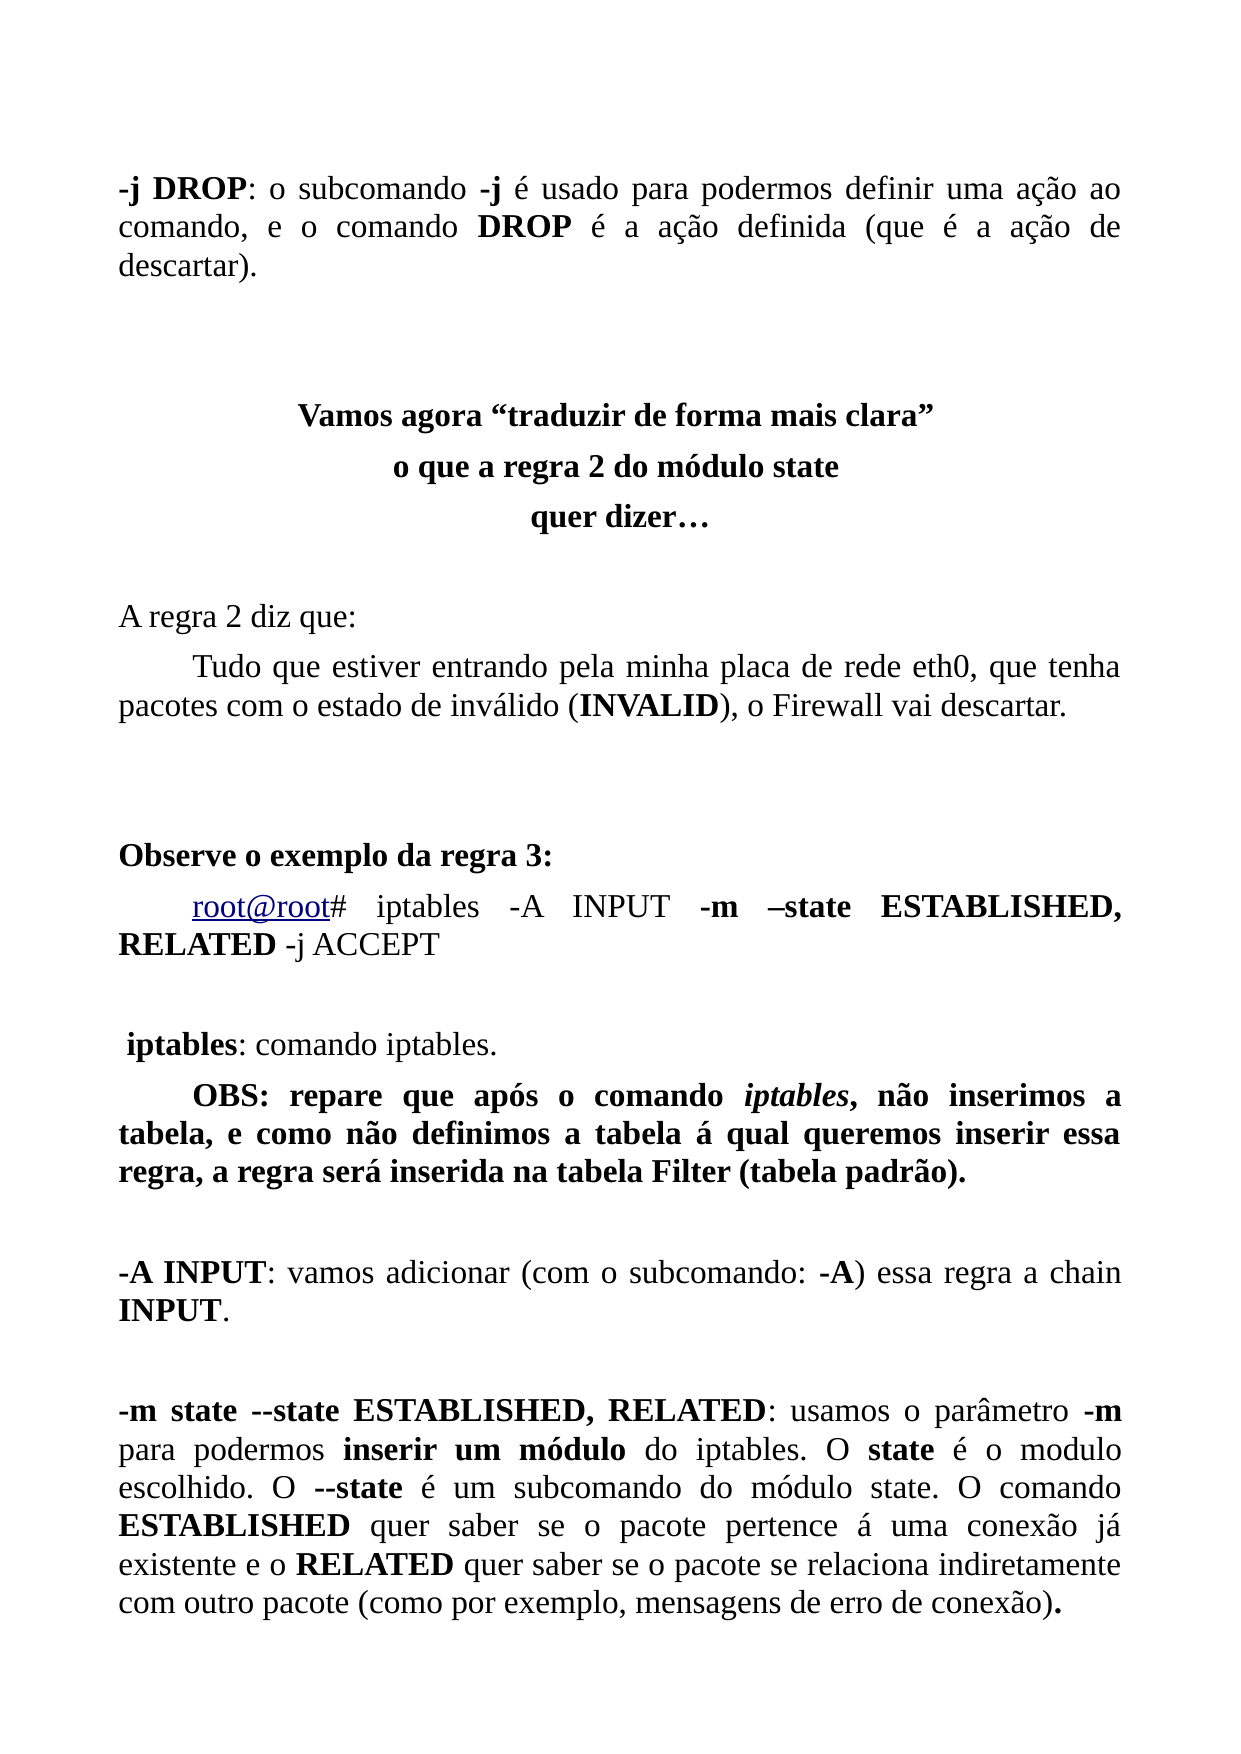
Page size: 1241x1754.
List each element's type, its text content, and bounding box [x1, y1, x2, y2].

text Observe o exemplo da regra 3: [118, 836, 1122, 874]
text Tudo que estiver entrando pela minha placa de rede eth0, que tenha pacotes com o estado de inválido (INVALID), o Firewall vai descartar. [118, 647, 1122, 723]
text -j DROP: o subcomando -j é usado para podermos definir uma ação ao comando, e o comando DROP é a ação definida (que é a ação de descartar). [118, 168, 1122, 283]
text o que a regra 2 do módulo state [118, 446, 1122, 484]
text OBS: repare que após o comando iptables, não inserimos a tabela, e como não definimos a tabela á qual queremos inserir essa regra, a regra será inserida na tabela Filter (tabela padrão). [118, 1075, 1122, 1190]
text quer dizer… [118, 496, 1122, 534]
text -A INPUT: vamos adicionar (com o subcomando: -A) essa regra a chain INPUT. [118, 1252, 1122, 1328]
text A regra 2 diz que: [118, 596, 1122, 635]
text root@root# iptables -A INPUT -m –state ESTABLISHED, RELATED -j ACCEPT [118, 886, 1122, 962]
text Vamos agora “traduzir de forma mais clara” [118, 396, 1122, 434]
text -m state --state ESTABLISHED, RELATED: usamos o parâmetro -m para podermos inserir um módulo do iptables. O state é o modulo escolhido. O --state é um subcomando do módulo state. O comando ESTABLISHED quer saber se o pacote pertence á uma conexão já existente e o RELATED quer saber se o pacote se relaciona indiretamente com outro pacote (como por exemplo, mensagens de erro de conexão). [118, 1391, 1122, 1621]
text iptables: comando iptables. [118, 1024, 1122, 1063]
